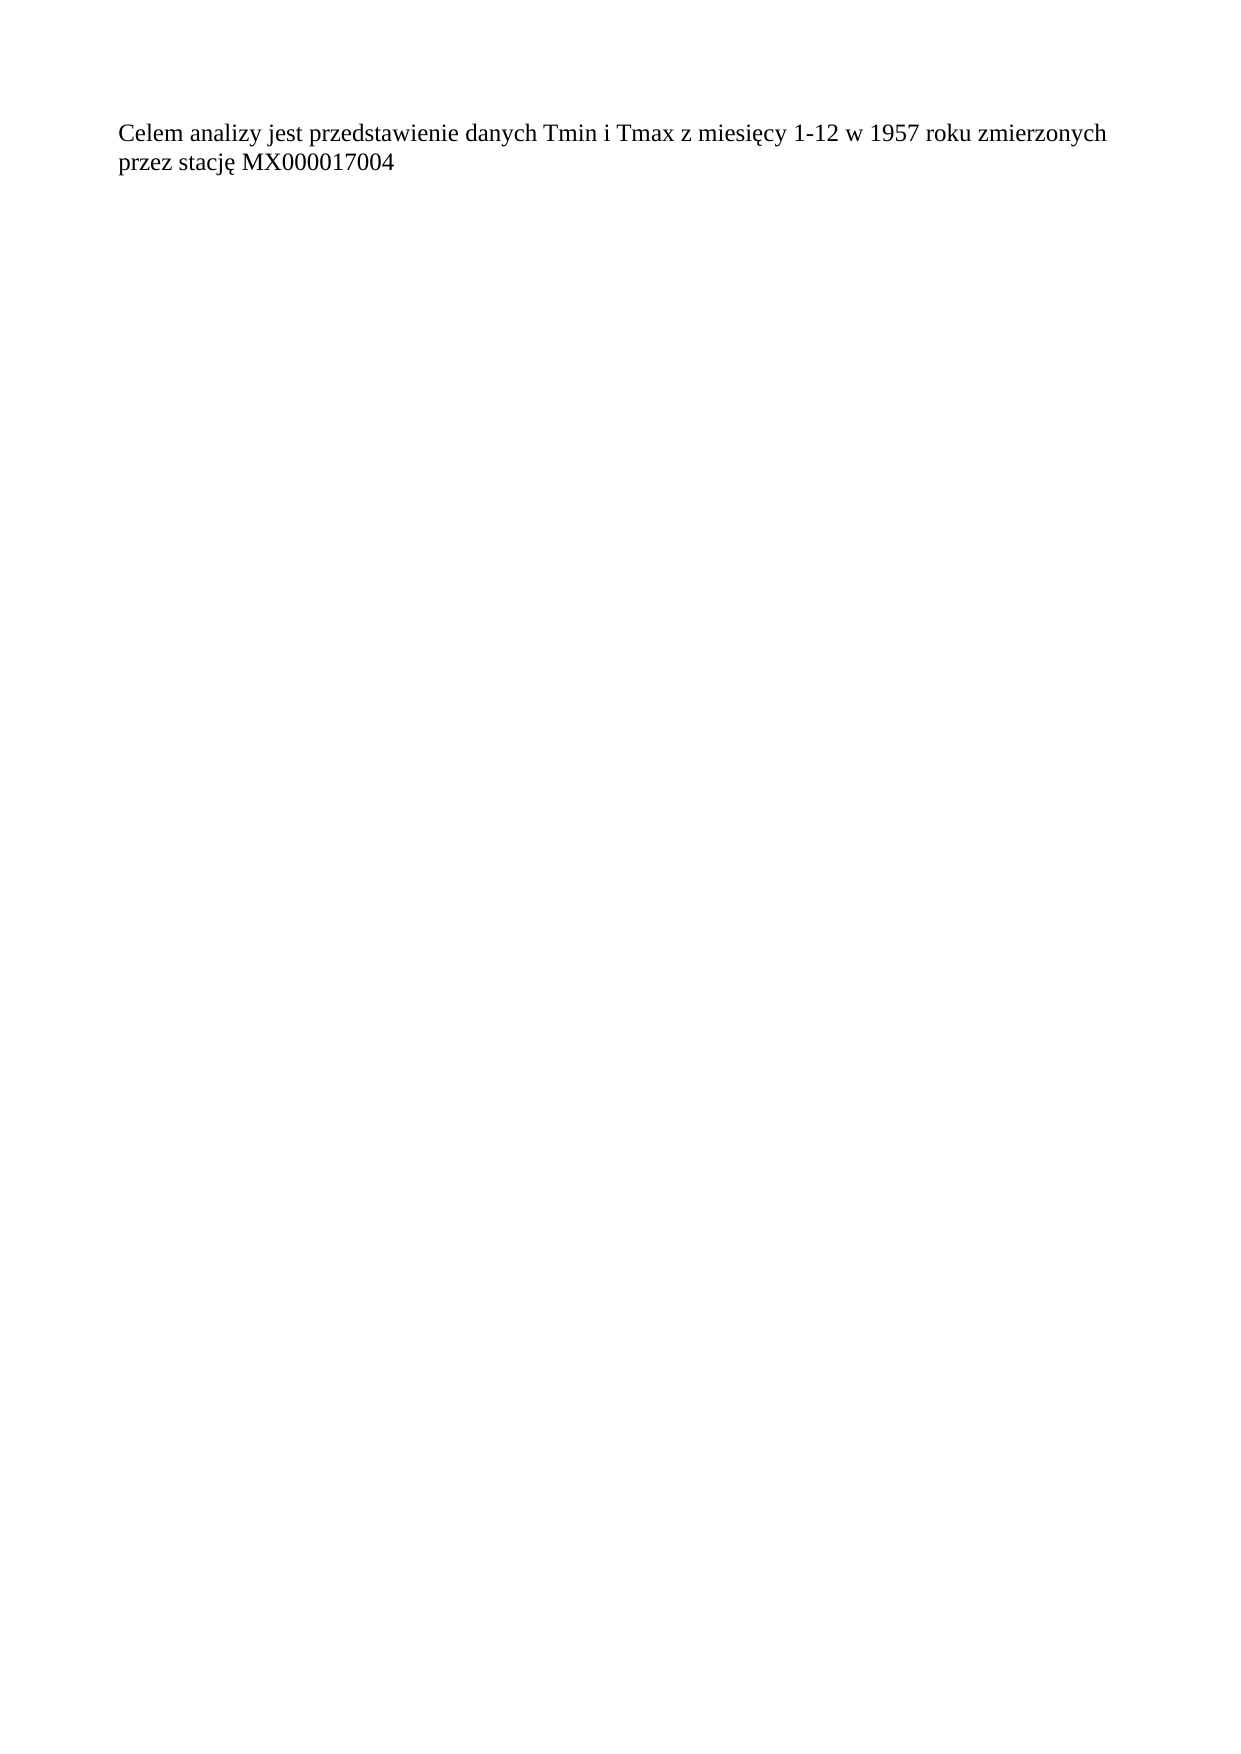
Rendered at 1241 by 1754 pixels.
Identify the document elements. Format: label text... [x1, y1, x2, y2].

text Celem analizy jest przedstawienie danych Tmin i Tmax z miesięcy 1-12 w 1957 roku zmierzonych przez stację MX000017004 [118, 118, 1122, 176]
